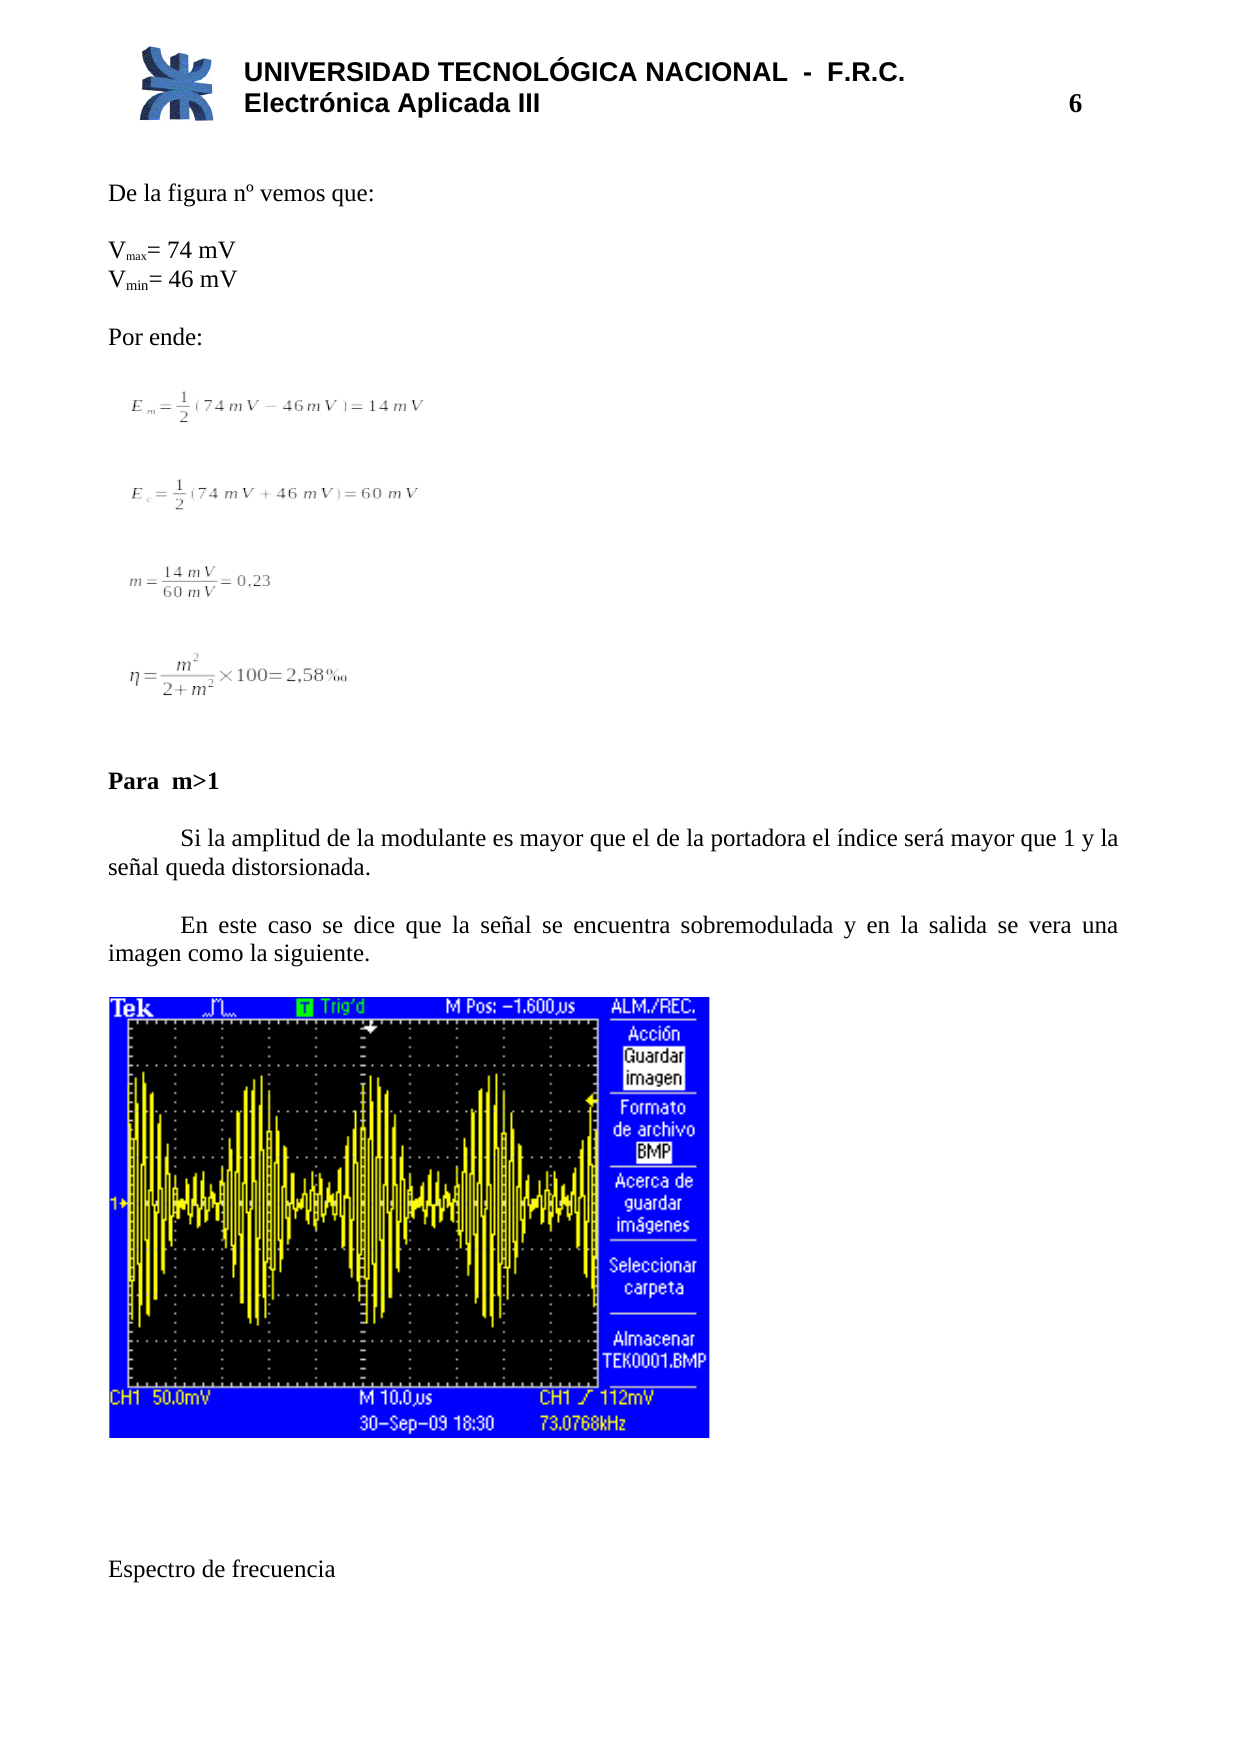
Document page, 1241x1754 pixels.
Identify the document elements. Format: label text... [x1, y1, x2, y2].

text Por ende: [108, 322, 1120, 351]
text Vmax= 74 mV [108, 236, 1120, 264]
text Para m>1 [108, 766, 1120, 795]
text En este caso se dice que la señal se encuentra sobremodulada y en la salida se vera una imagen como la siguiente. [108, 910, 1120, 967]
picture [109, 997, 710, 1438]
text De la figura nº vemos que: [108, 178, 1120, 207]
text Vmin= 46 mV [108, 264, 1120, 293]
text Espectro de frecuencia [108, 1554, 1120, 1583]
text Si la amplitud de la modulante es mayor que el de la portadora el índice será mayor que 1 y la señal queda distorsionada. [108, 823, 1120, 881]
picture [134, 45, 215, 122]
